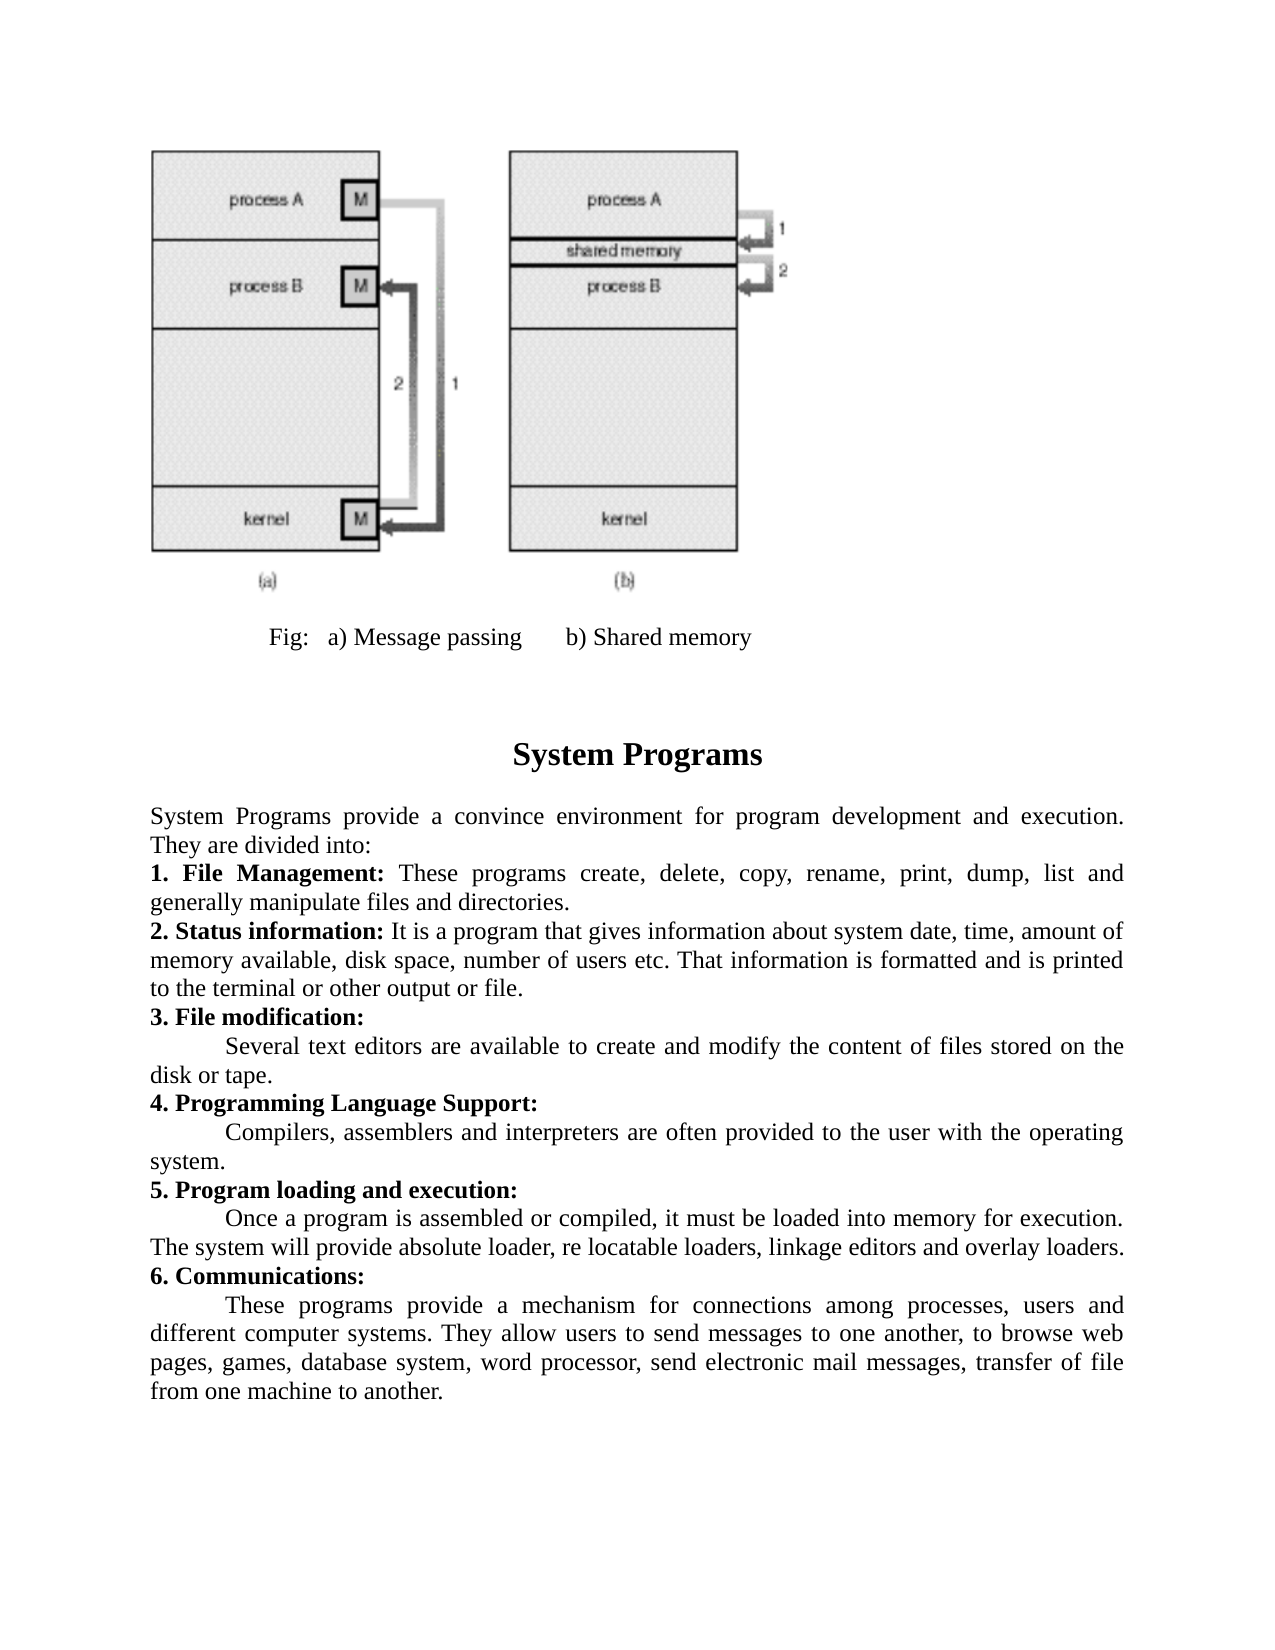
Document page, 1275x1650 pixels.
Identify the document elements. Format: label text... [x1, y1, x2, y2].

text 1. File Management: These programs create, delete, copy, rename, print, dump, list and generally manipulate files and directories. [150, 858, 1125, 916]
text System Programs [150, 734, 1125, 773]
text 5. Program loading and execution: [150, 1175, 1125, 1203]
text Several text editors are available to create and modify the content of files stored on the disk or tape. [150, 1031, 1125, 1088]
text 6. Communications: [150, 1261, 1125, 1290]
text 3. File modification: [150, 1002, 1125, 1031]
text Once a program is assembled or compiled, it must be loaded into memory for execution. The system will provide absolute loader, re locatable loaders, linkage editors and overlay loaders. [150, 1203, 1125, 1261]
text 4. Programming Language Support: [150, 1088, 1125, 1117]
text System Programs provide a convince environment for program development and execution. They are divided into: [150, 801, 1125, 858]
text Fig: a) Message passing b) Shared memory [150, 622, 1125, 651]
text These programs provide a mechanism for connections among processes, users and different computer systems. They allow users to send messages to one another, to browse web pages, games, database system, word processor, send electronic mail messages, transfer of file from one machine to another. [150, 1290, 1125, 1405]
text Compilers, assemblers and interpreters are often provided to the user with the operating system. [150, 1117, 1125, 1175]
text 2. Status information: It is a program that gives information about system date, time, amount of memory available, disk space, number of users etc. That information is formatted and is printed to the terminal or other output or file. [150, 916, 1125, 1002]
